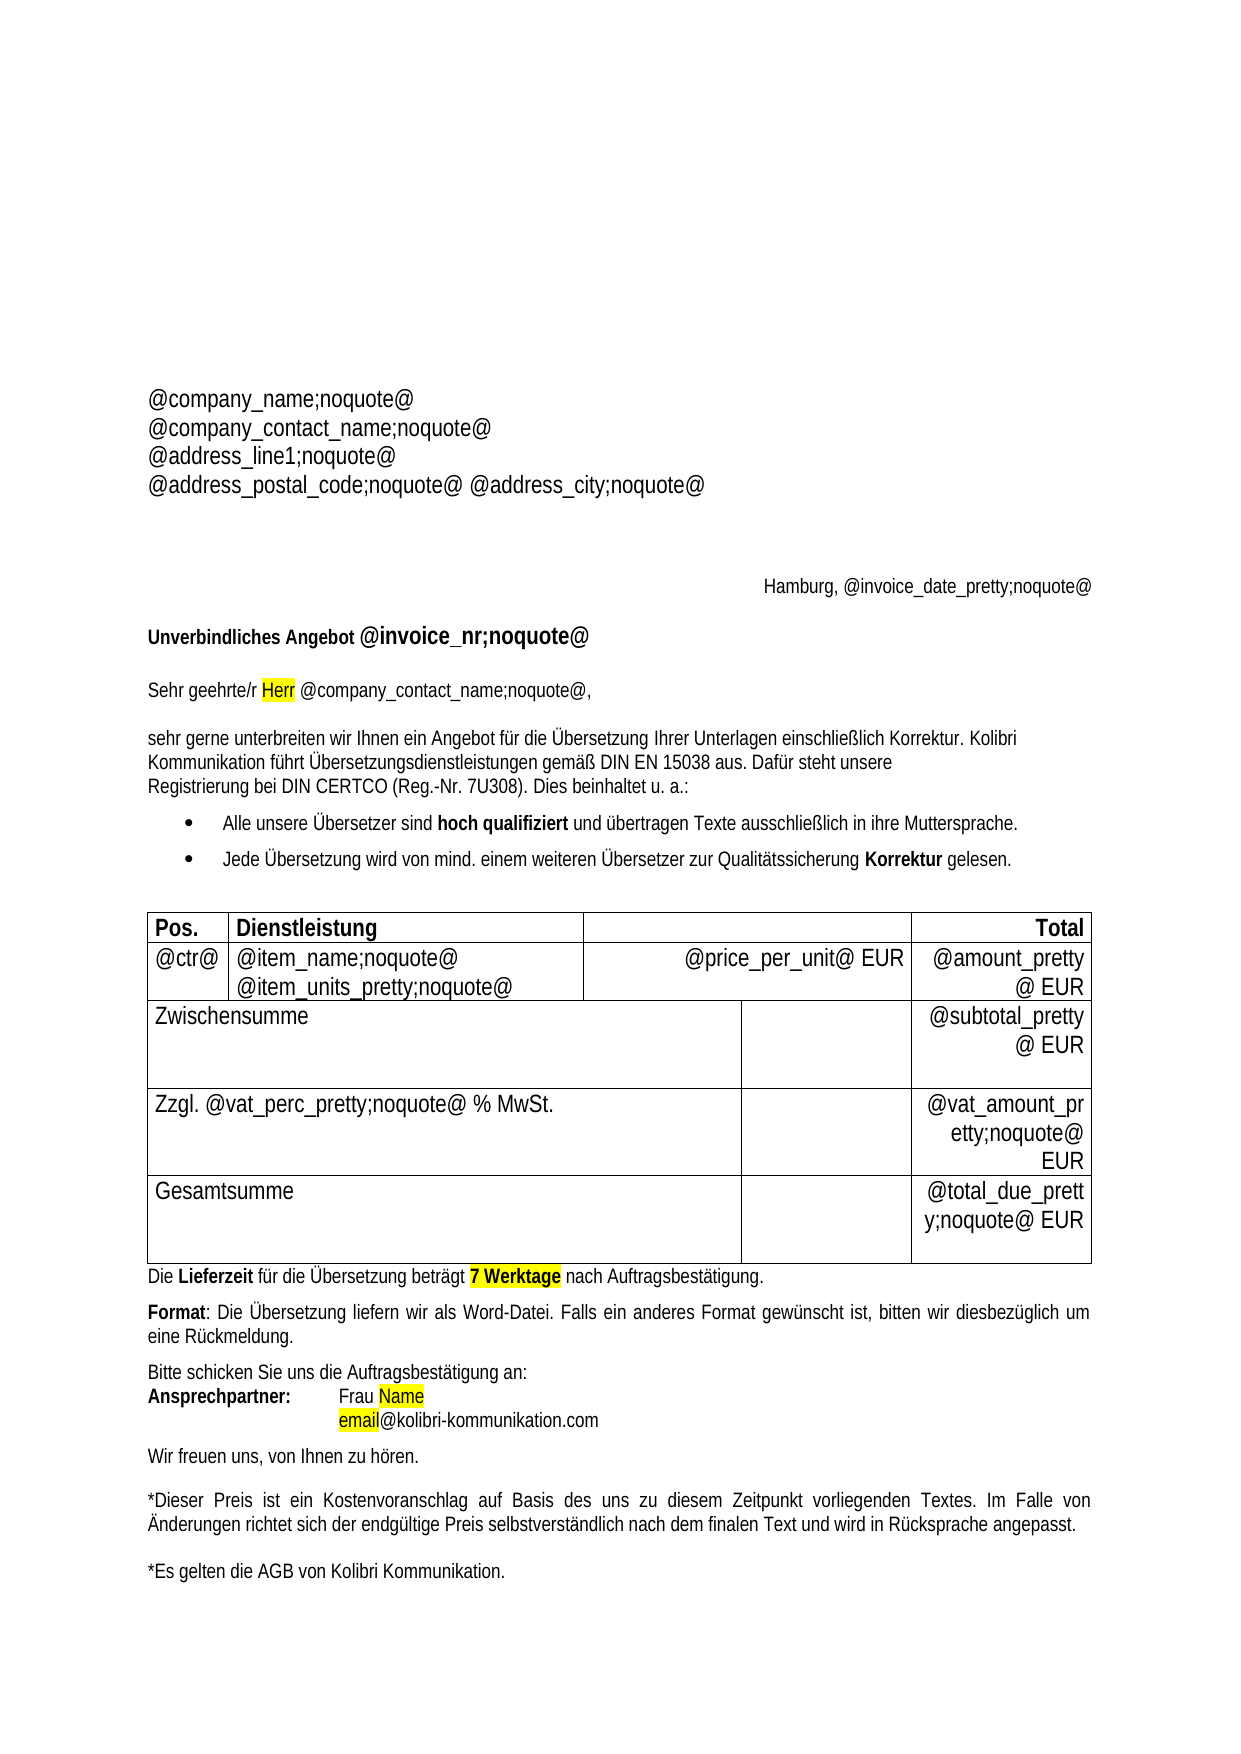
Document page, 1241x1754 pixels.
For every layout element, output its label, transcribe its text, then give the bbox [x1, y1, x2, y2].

table_cell @subtotal_pretty@ EUR [912, 1001, 1091, 1088]
table_cell @total_due_pretty;noquote@ EUR [912, 1176, 1091, 1263]
table_cell [742, 1176, 911, 1263]
text @company_name;noquote@ [148, 384, 1092, 413]
text @company_contact_name;noquote@ [148, 413, 1092, 441]
table_cell @price_per_unit@ EUR [584, 943, 911, 1000]
text email@kolibri-kommunikation.com [148, 1408, 1092, 1432]
table_cell Gesamtsumme [148, 1176, 741, 1263]
table_cell [742, 1001, 911, 1088]
list Alle unsere Übersetzer sind hoch qualifiziert und übertragen Texte ausschließlich in ihre Muttersprache. [185, 811, 1092, 834]
text Die Lieferzeit für die Übersetzung beträgt 7 Werktage nach Auftragsbestätigung. [148, 1264, 1092, 1288]
text Bitte schicken Sie uns die Auftragsbestätigung an: [148, 1360, 1092, 1384]
text @address_postal_code;noquote@ @address_city;noquote@ [148, 470, 1092, 498]
text *Es gelten die AGB von Kolibri Kommunikation. [148, 1559, 1092, 1583]
table_cell Zzgl. @vat_perc_pretty;noquote@ % MwSt. [148, 1089, 741, 1175]
text Sehr geehrte/r Herr @company_contact_name;noquote@, [148, 678, 1092, 702]
text sehr gerne unterbreiten wir Ihnen ein Angebot für die Übersetzung Ihrer Unterlagen einschließlich Korrektur. Kolibri Kommunikation führt Übersetzungsdienstleistungen gemäß DIN EN 15038 aus. Dafür steht unsere [148, 726, 1092, 774]
table_header [584, 913, 911, 942]
text Registrierung bei DIN CERTCO (Reg.-Nr. 7U308). Dies beinhaltet u. a.: [148, 774, 1092, 798]
text Wir freuen uns, von Ihnen zu hören. [148, 1444, 1092, 1468]
text *Dieser Preis ist ein Kostenvoranschlag auf Basis des uns zu diesem Zeitpunkt vorliegenden Textes. Im Falle von Änderungen richtet sich der endgültige Preis selbstverständlich nach dem finalen Text und wird in Rücksprache angepasst. [148, 1488, 1092, 1536]
text Hamburg, @invoice_date_pretty;noquote@ [148, 574, 1092, 598]
table_header Total [912, 913, 1091, 942]
table_cell @amount_pretty@ EUR [912, 943, 1091, 1000]
text Unverbindliches Angebot @invoice_nr;noquote@ [148, 621, 1092, 649]
text Format: Die Übersetzung liefern wir als Word-Datei. Falls ein anderes Format gewünscht ist, bitten wir diesbezüglich um eine Rückmeldung. [148, 1300, 1092, 1348]
table_cell @ctr@ [148, 943, 228, 1000]
text @address_line1;noquote@ [148, 441, 1092, 470]
table_cell [742, 1089, 911, 1175]
table_cell @item_name;noquote@ @item_units_pretty;noquote@ [229, 943, 583, 1000]
list Jede Übersetzung wird von mind. einem weiteren Übersetzer zur Qualitätssicherung Korrektur gelesen. [185, 847, 1092, 871]
text Ansprechpartner: Frau Name [148, 1384, 1092, 1408]
table_header Pos. [148, 913, 228, 942]
table_cell Zwischensumme [148, 1001, 741, 1088]
table_header Dienstleistung [229, 913, 583, 942]
table_cell @vat_amount_pretty;noquote@ EUR [912, 1089, 1091, 1175]
